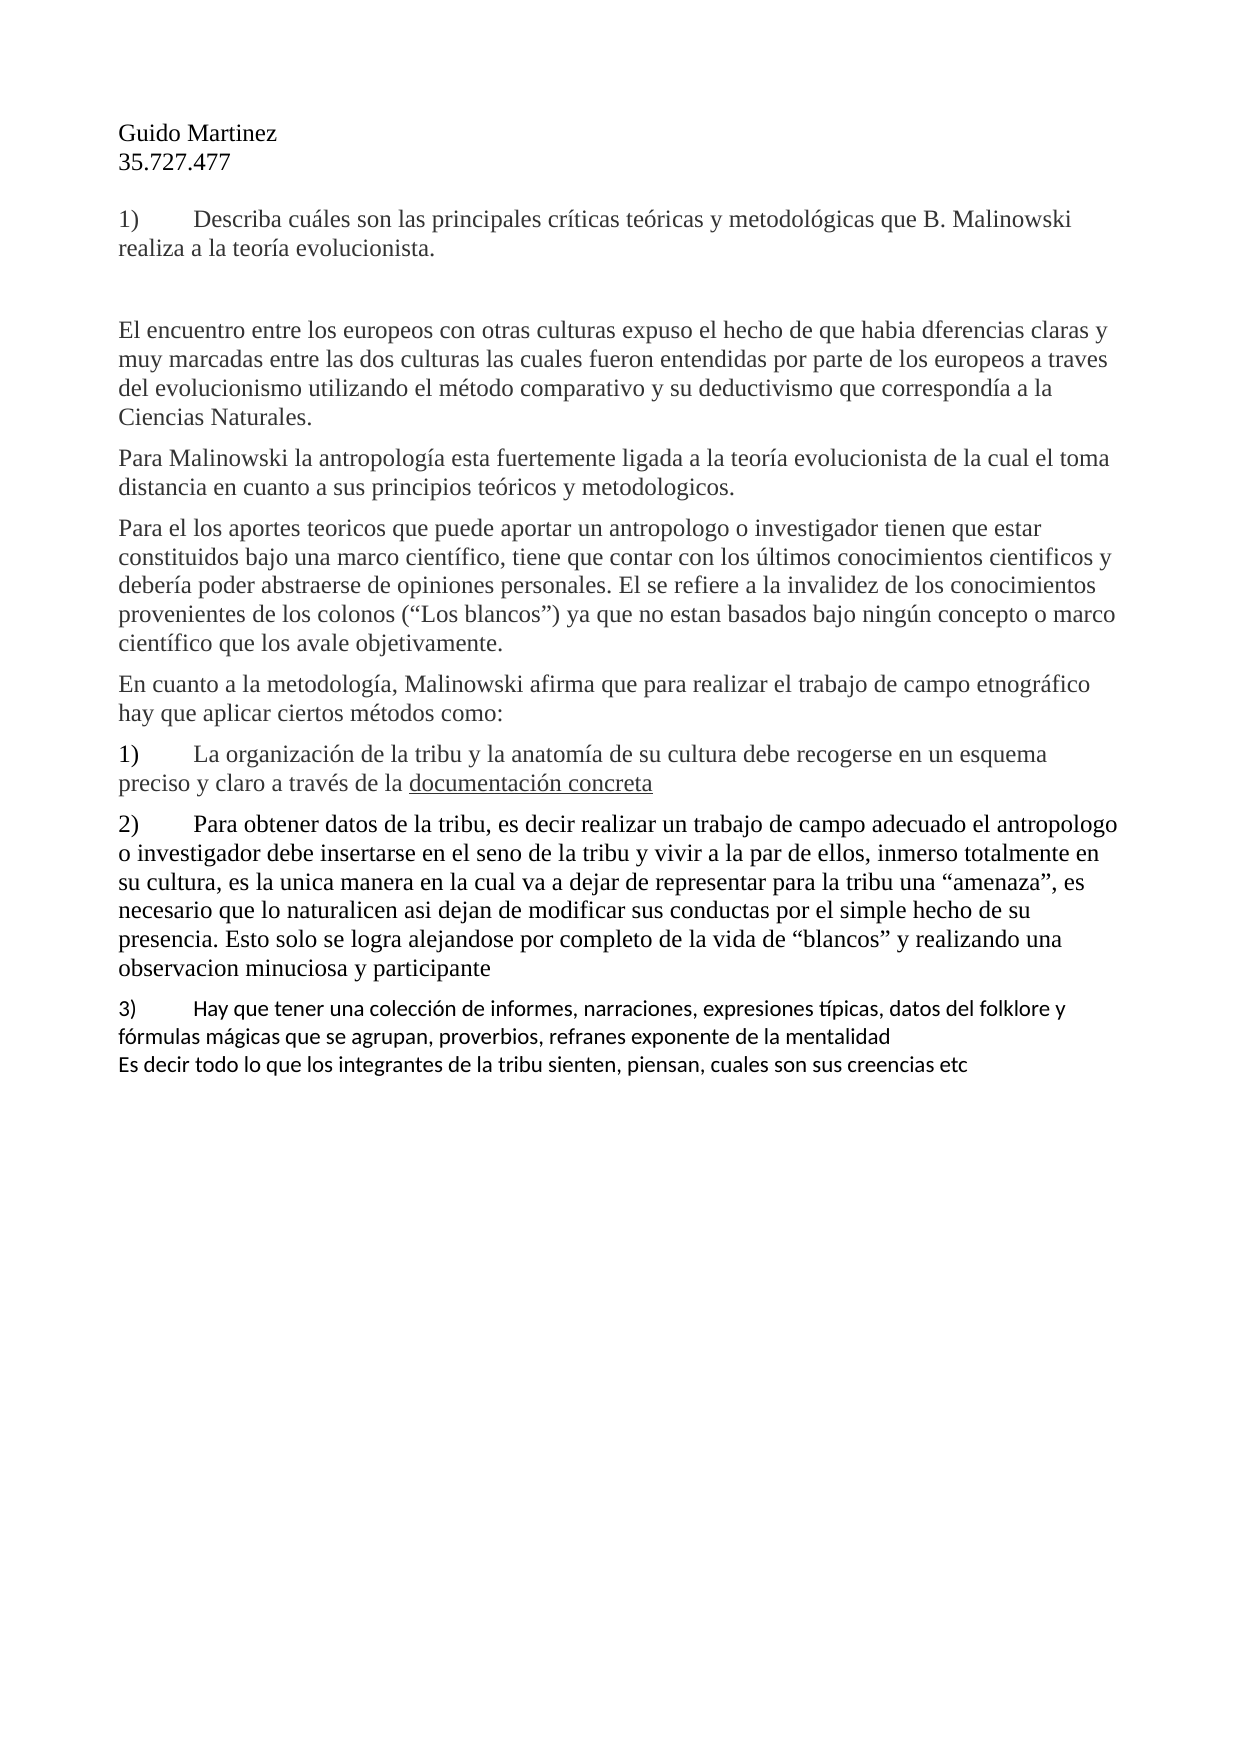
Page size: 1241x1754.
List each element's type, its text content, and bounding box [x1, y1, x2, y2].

list Es decir todo lo que los integrantes de la tribu sienten, piensan, cuales son sus creencias etc [118, 1050, 1122, 1078]
text Para el los aportes teoricos que puede aportar un antropologo o investigador tienen que estar constituidos bajo una marco científico, tiene que contar con los últimos conocimientos cientificos y debería poder abstraerse de opiniones personales. El se refiere a la invalidez de los conocimientos provenientes de los colonos (“Los blancos”) ya que no estan basados bajo ningún concepto o marco científico que los avale objetivamente. [118, 513, 1122, 657]
text El encuentro entre los europeos con otras culturas expuso el hecho de que habia dferencias claras y muy marcadas entre las dos culturas las cuales fueron entendidas por parte de los europeos a traves del evolucionismo utilizando el método comparativo y su deductivismo que correspondía a la Ciencias Naturales. [118, 316, 1122, 431]
text Guido Martinez [118, 118, 1122, 147]
list Para obtener datos de la tribu, es decir realizar un trabajo de campo adecuado el antropologo o investigador debe insertarse en el seno de la tribu y vivir a la par de ellos, inmerso totalmente en su cultura, es la unica manera en la cual va a dejar de representar para la tribu una “amenaza”, es necesario que lo naturalicen asi dejan de modificar sus conductas por el simple hecho de su presencia. Esto solo se logra alejandose por completo de la vida de “blancos” y realizando una observacion minuciosa y participante [118, 809, 1122, 982]
text Para Malinowski la antropología esta fuertemente ligada a la teoría evolucionista de la cual el toma distancia en cuanto a sus principios teóricos y metodologicos. [118, 443, 1122, 501]
list Describa cuáles son las principales críticas teóricas y metodológicas que B. Malinowski realiza a la teoría evolucionista. [118, 204, 1122, 262]
list Hay que tener una colección de informes, narraciones, expresiones típicas, datos del folklore y fórmulas mágicas que se agrupan, proverbios, refranes exponente de la mentalidad [118, 994, 1122, 1050]
text 35.727.477 [118, 147, 1122, 176]
text En cuanto a la metodología, Malinowski afirma que para realizar el trabajo de campo etnográfico hay que aplicar ciertos métodos como: [118, 669, 1122, 727]
list La organización de la tribu y la anatomía de su cultura debe recogerse en un esquema preciso y claro a través de la documentación concreta [118, 739, 1122, 797]
